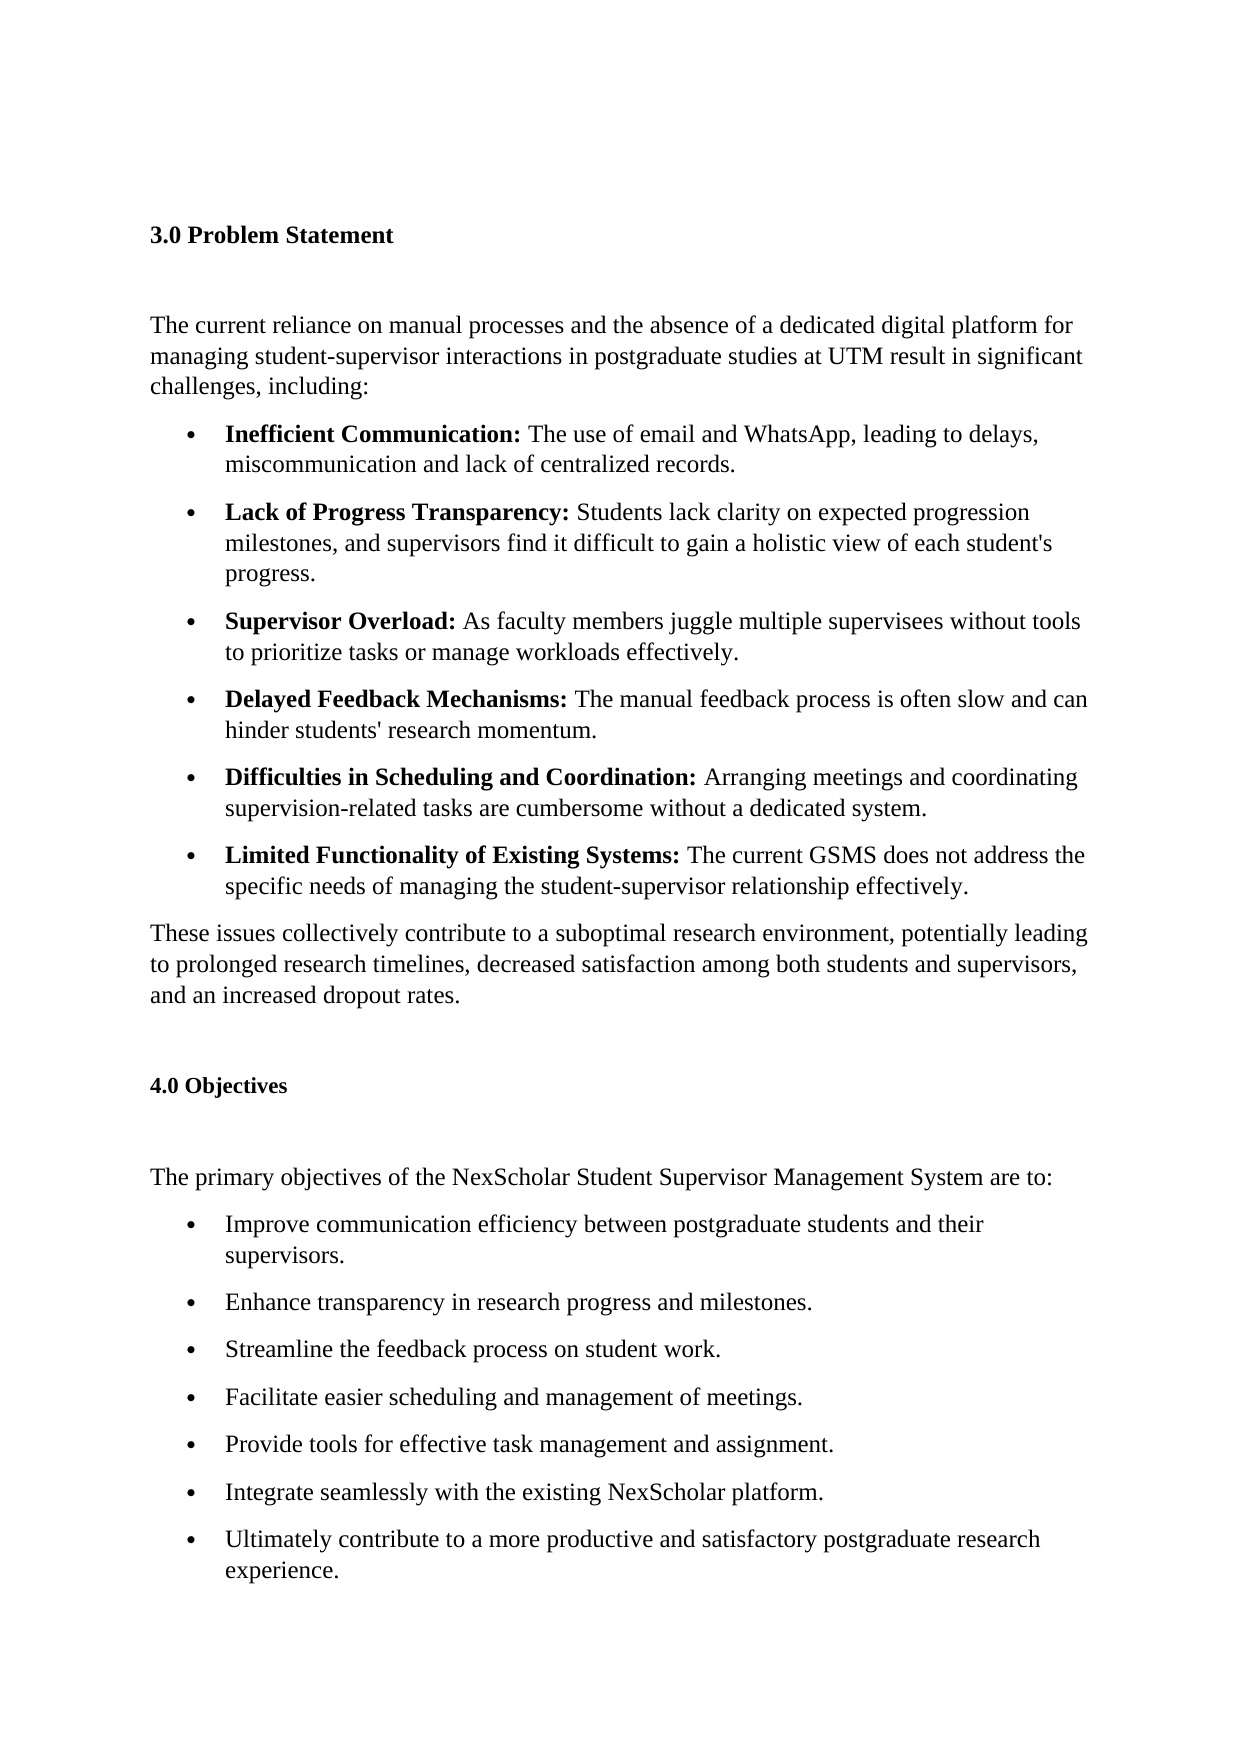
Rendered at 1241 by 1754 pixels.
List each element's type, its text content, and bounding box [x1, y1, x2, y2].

list Facilitate easier scheduling and management of meetings. [187, 1382, 1090, 1411]
list Enhance transparency in research progress and milestones. [187, 1287, 1090, 1316]
text These issues collectively contribute to a suboptimal research environment, potentially leading to prolonged research timelines, decreased satisfaction among both students and supervisors, and an increased dropout rates. [150, 918, 1090, 1008]
text The primary objectives of the NexScholar Student Supervisor Management System are to: [150, 1162, 1090, 1190]
list Delayed Feedback Mechanisms: The manual feedback process is often slow and can hinder students' research momentum. [187, 684, 1090, 743]
subtitle 3.0 Problem Statement [150, 220, 1090, 248]
text The current reliance on manual processes and the absence of a dedicated digital platform for managing student-supervisor interactions in postgraduate studies at UTM result in significant challenges, including: [150, 310, 1090, 400]
list Inefficient Communication: The use of email and WhatsApp, leading to delays, miscommunication and lack of centralized records. [187, 419, 1090, 478]
list Integrate seamlessly with the existing NexScholar platform. [187, 1477, 1090, 1505]
list Provide tools for effective task management and assignment. [187, 1429, 1090, 1458]
list Limited Functionality of Existing Systems: The current GSMS does not address the specific needs of managing the student-supervisor relationship effectively. [187, 840, 1090, 900]
list Lack of Progress Transparency: Students lack clarity on expected progression milestones, and supervisors find it difficult to gain a holistic view of each student's progress. [187, 497, 1090, 587]
list Difficulties in Scheduling and Coordination: Arranging meetings and coordinating supervision-related tasks are cumbersome without a dedicated system. [187, 762, 1090, 822]
text 4.0 Objectives [150, 1072, 1090, 1098]
list Ultimately contribute to a more productive and satisfactory postgraduate research experience. [187, 1524, 1090, 1583]
list Supervisor Overload: As faculty members juggle multiple supervisees without tools to prioritize tasks or manage workloads effectively. [187, 606, 1090, 665]
list Improve communication efficiency between postgraduate students and their supervisors. [187, 1209, 1090, 1268]
list Streamline the feedback process on student work. [187, 1334, 1090, 1363]
